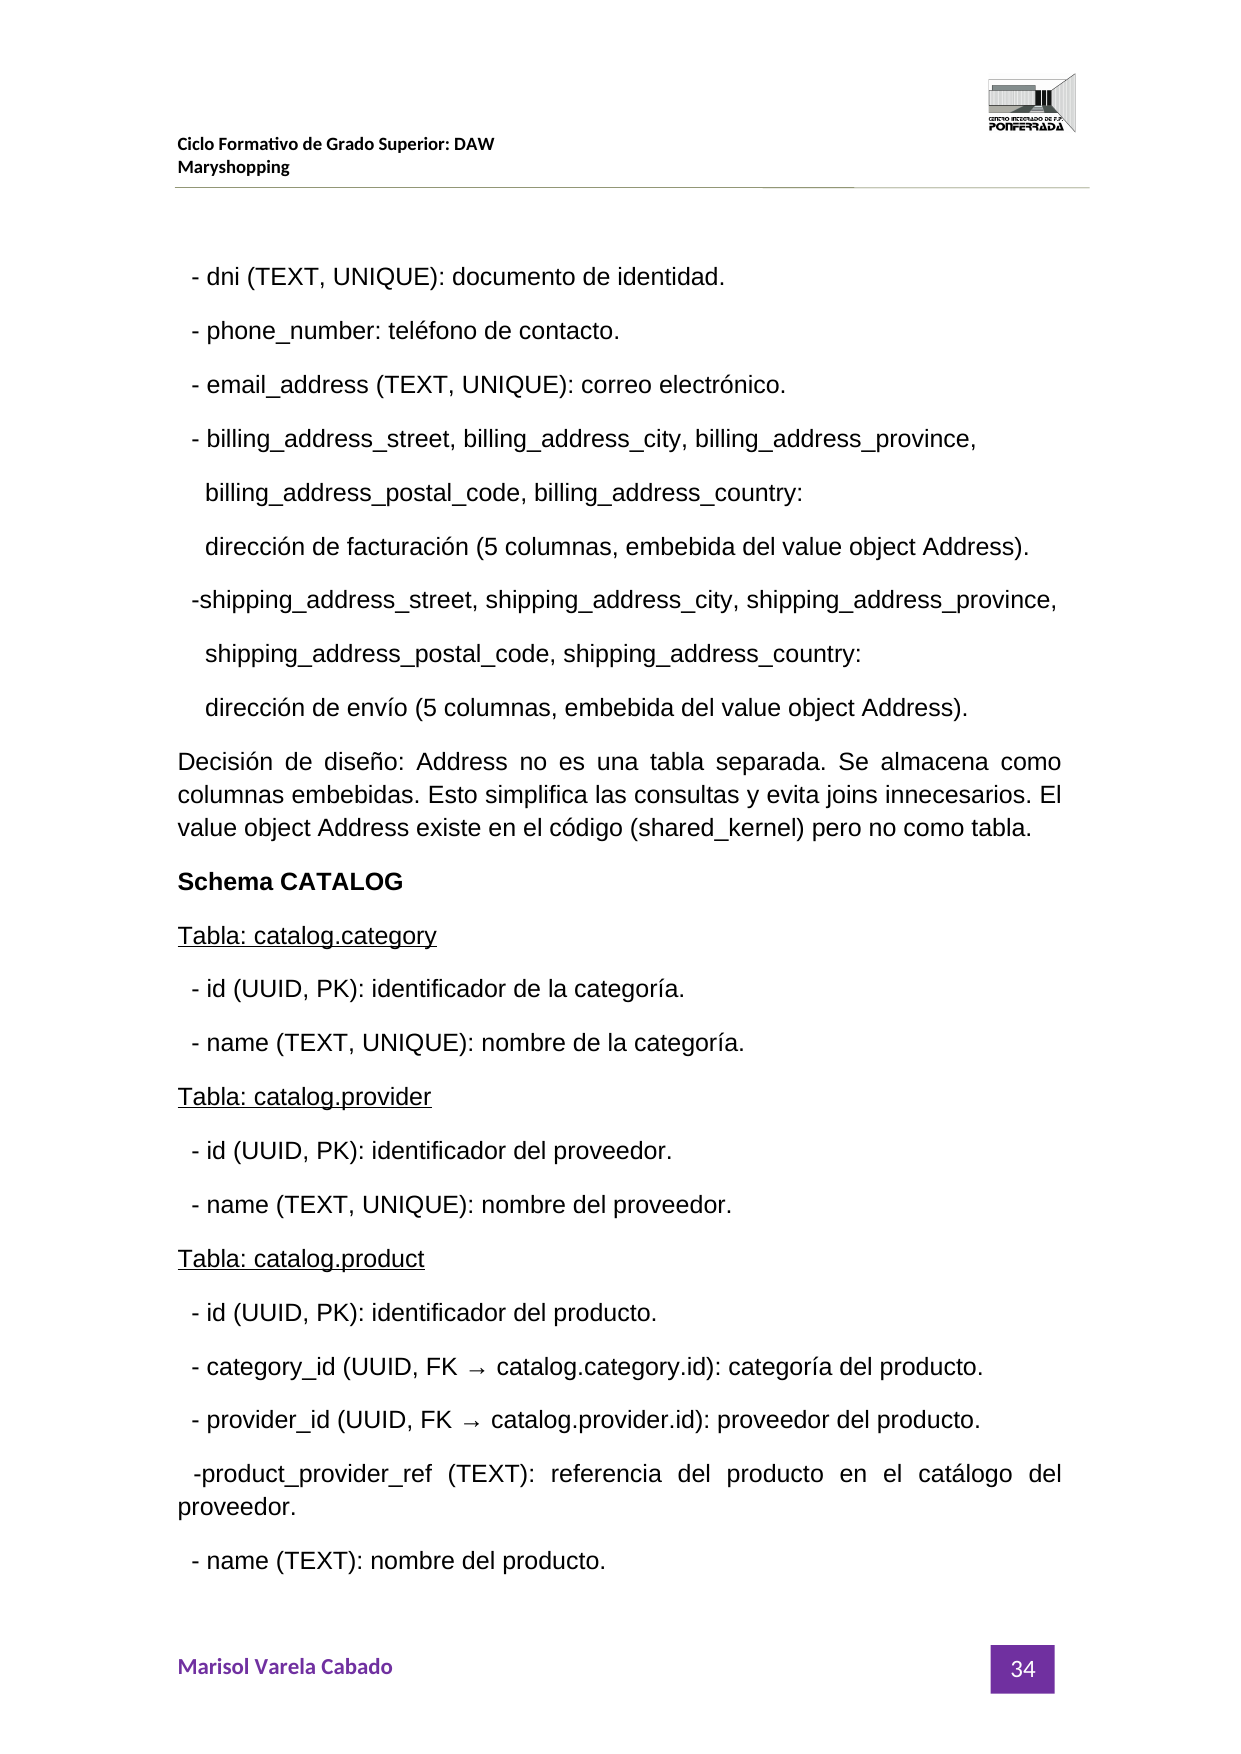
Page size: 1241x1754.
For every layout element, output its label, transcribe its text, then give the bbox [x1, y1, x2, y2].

text Schema CATALOG [177, 867, 1063, 896]
text - id (UUID, PK): identificador del proveedor. [177, 1136, 1063, 1165]
text - name (TEXT): nombre del producto. [177, 1546, 1063, 1575]
text - email_address (TEXT, UNIQUE): correo electrónico. [177, 370, 1063, 399]
text - billing_address_street, billing_address_city, billing_address_province, [177, 424, 1063, 452]
text - id (UUID, PK): identificador de la categoría. [177, 974, 1063, 1003]
text -product_provider_ref (TEXT): referencia del producto en el catálogo del proveedor. [177, 1459, 1063, 1521]
text - phone_number: teléfono de contacto. [177, 316, 1063, 345]
text -shipping_address_street, shipping_address_city, shipping_address_province, [177, 585, 1063, 614]
text - category_id (UUID, FK → catalog.category.id): categoría del producto. [177, 1351, 1063, 1380]
text - name (TEXT, UNIQUE): nombre de la categoría. [177, 1028, 1063, 1057]
text - name (TEXT, UNIQUE): nombre del proveedor. [177, 1190, 1063, 1219]
text - id (UUID, PK): identificador del producto. [177, 1298, 1063, 1326]
text Decisión de diseño: Address no es una tabla separada. Se almacena como columnas embebidas. Esto simplifica las consultas y evita joins innecesarios. El value object Address existe en el código (shared_kernel) pero no como tabla. [177, 747, 1063, 842]
text Tabla: catalog.product [177, 1244, 1063, 1272]
text shipping_address_postal_code, shipping_address_country: [177, 639, 1063, 668]
text dirección de facturación (5 columnas, embebida del value object Address). [177, 531, 1063, 560]
text - dni (TEXT, UNIQUE): documento de identidad. [177, 262, 1063, 291]
text Tabla: catalog.category [177, 921, 1063, 949]
text - provider_id (UUID, FK → catalog.provider.id): proveedor del producto. [177, 1405, 1063, 1434]
text dirección de envío (5 columnas, embebida del value object Address). [177, 693, 1063, 722]
text Tabla: catalog.provider [177, 1082, 1063, 1111]
text billing_address_postal_code, billing_address_country: [177, 478, 1063, 506]
